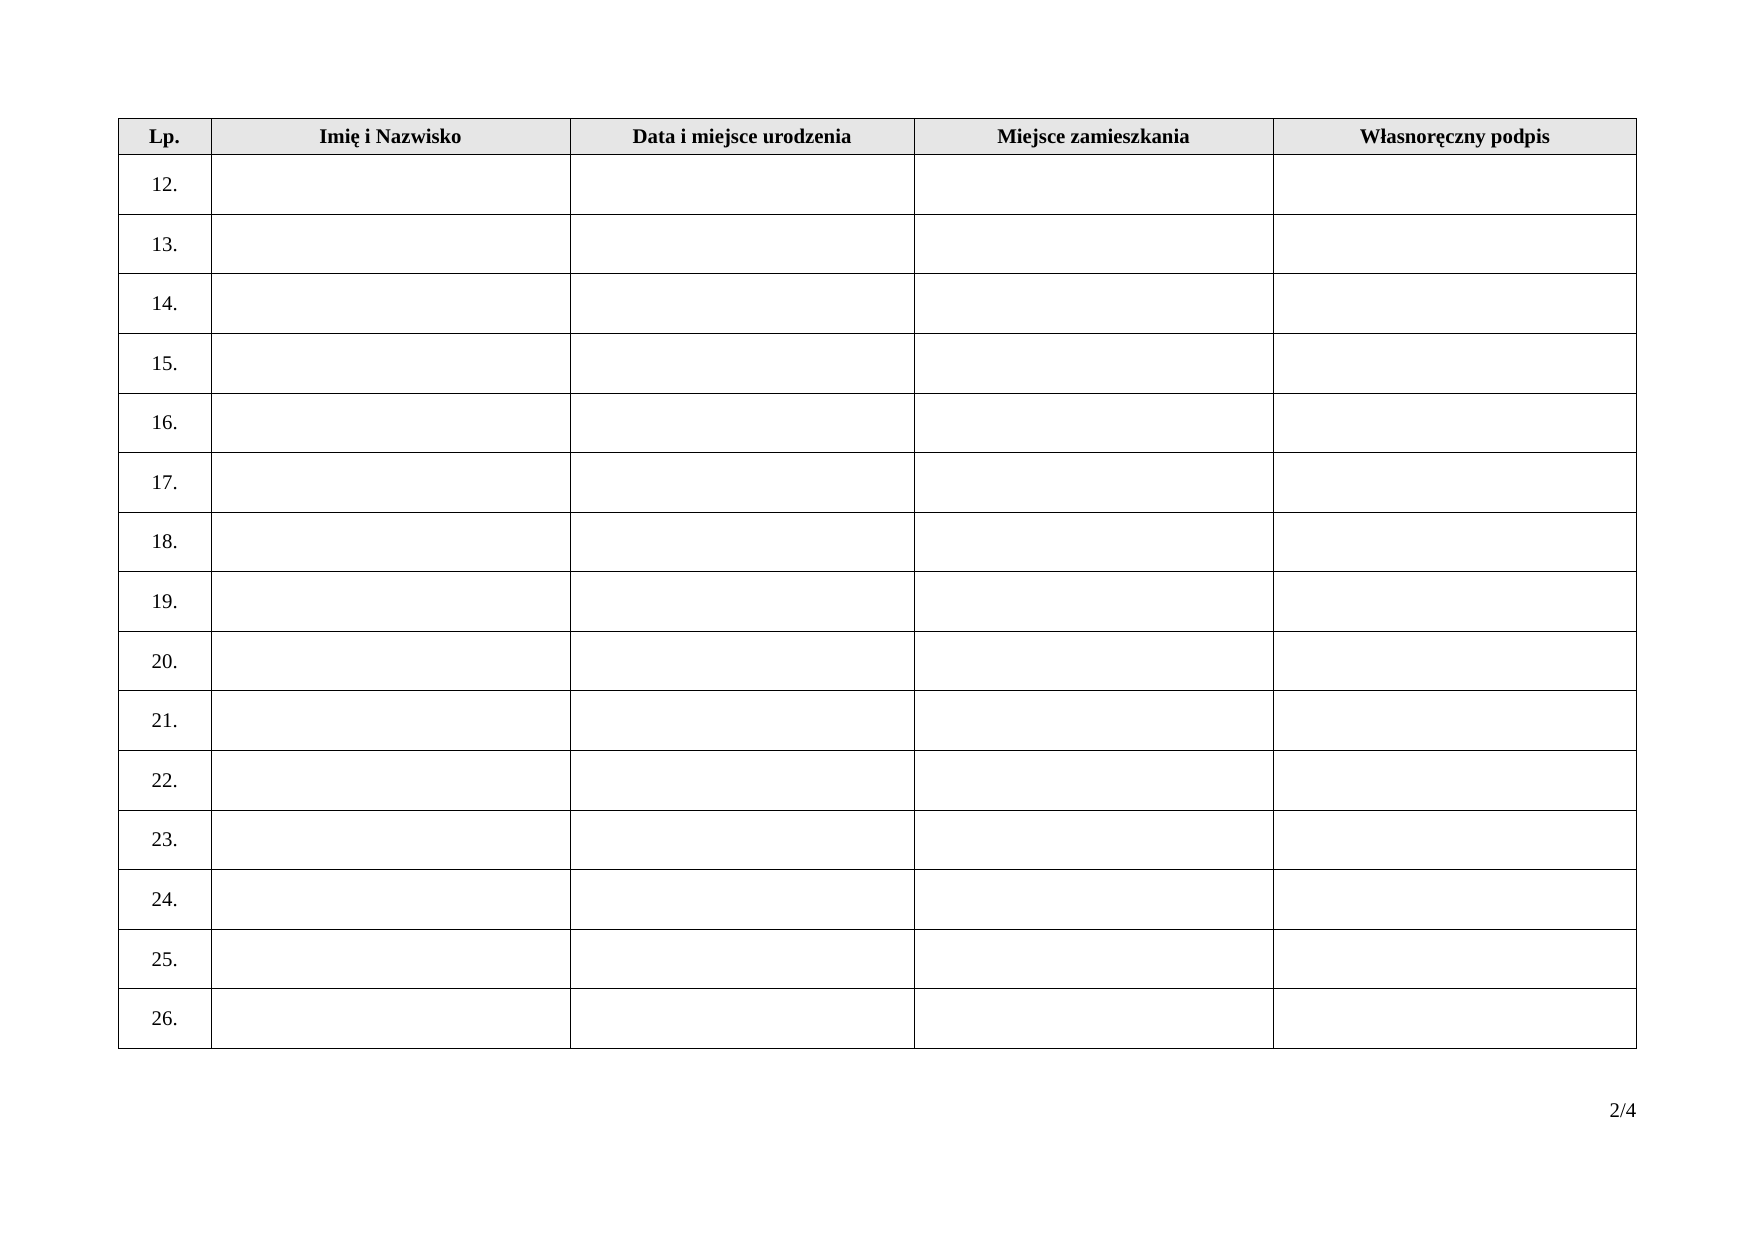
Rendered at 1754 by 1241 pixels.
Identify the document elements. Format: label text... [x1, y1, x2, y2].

table_cell [915, 334, 1273, 392]
table_cell [212, 513, 570, 571]
table_cell [212, 572, 570, 631]
table_cell Imię i Nazwisko [212, 119, 570, 154]
table_cell [1274, 751, 1636, 809]
table_cell [1274, 274, 1636, 333]
table_cell [212, 691, 570, 750]
table_cell [571, 811, 914, 869]
table_cell [571, 930, 914, 988]
table_cell 12. [119, 155, 211, 214]
table_cell 18. [119, 513, 211, 571]
table_cell [915, 513, 1273, 571]
table_cell [915, 930, 1273, 988]
table_cell [915, 989, 1273, 1048]
table_cell [212, 215, 570, 273]
table_cell [915, 691, 1273, 750]
table_cell [915, 274, 1273, 333]
table_cell [915, 870, 1273, 929]
table_cell [571, 989, 914, 1048]
table_cell [915, 572, 1273, 631]
table_cell [571, 751, 914, 809]
table_cell [1274, 453, 1636, 512]
table_cell 16. [119, 394, 211, 452]
table_cell [1274, 394, 1636, 452]
table_cell 14. [119, 274, 211, 333]
table_cell 21. [119, 691, 211, 750]
table_cell [1274, 811, 1636, 869]
table_cell [915, 811, 1273, 869]
table_cell 19. [119, 572, 211, 631]
table_cell [212, 930, 570, 988]
table_cell 17. [119, 453, 211, 512]
table_cell [1274, 870, 1636, 929]
table_cell [915, 155, 1273, 214]
table_cell 26. [119, 989, 211, 1048]
table_cell [571, 572, 914, 631]
table_cell [571, 155, 914, 214]
table_cell 25. [119, 930, 211, 988]
table_cell 13. [119, 215, 211, 273]
table_cell [212, 870, 570, 929]
table_cell [1274, 930, 1636, 988]
table_cell [571, 632, 914, 690]
table_cell [571, 691, 914, 750]
table_cell [212, 453, 570, 512]
table_cell Własnoręczny podpis [1274, 119, 1636, 154]
table_cell [1274, 215, 1636, 273]
table_cell [571, 334, 914, 392]
table_cell [571, 394, 914, 452]
table_cell [1274, 155, 1636, 214]
table_cell [212, 155, 570, 214]
table_cell [915, 453, 1273, 512]
table_cell [212, 274, 570, 333]
table_cell [212, 751, 570, 809]
table_cell [571, 513, 914, 571]
table_cell [571, 870, 914, 929]
table_cell Lp. [119, 119, 211, 154]
table_cell [915, 632, 1273, 690]
table_cell [915, 751, 1273, 809]
table_cell 22. [119, 751, 211, 809]
table_cell [915, 394, 1273, 452]
table_cell [212, 632, 570, 690]
table_cell [212, 811, 570, 869]
table_cell [1274, 691, 1636, 750]
table_cell Miejsce zamieszkania [915, 119, 1273, 154]
table_cell 24. [119, 870, 211, 929]
table_cell [915, 215, 1273, 273]
table_cell [571, 274, 914, 333]
table_cell Data i miejsce urodzenia [571, 119, 914, 154]
table_cell [1274, 572, 1636, 631]
table_cell 23. [119, 811, 211, 869]
table_cell [1274, 334, 1636, 392]
table_cell [1274, 632, 1636, 690]
table_cell 15. [119, 334, 211, 392]
table_cell [571, 453, 914, 512]
table_cell [212, 394, 570, 452]
table_cell [1274, 989, 1636, 1048]
table_cell [212, 989, 570, 1048]
table_cell [1274, 513, 1636, 571]
table_cell 20. [119, 632, 211, 690]
table_cell [212, 334, 570, 392]
table_cell [571, 215, 914, 273]
